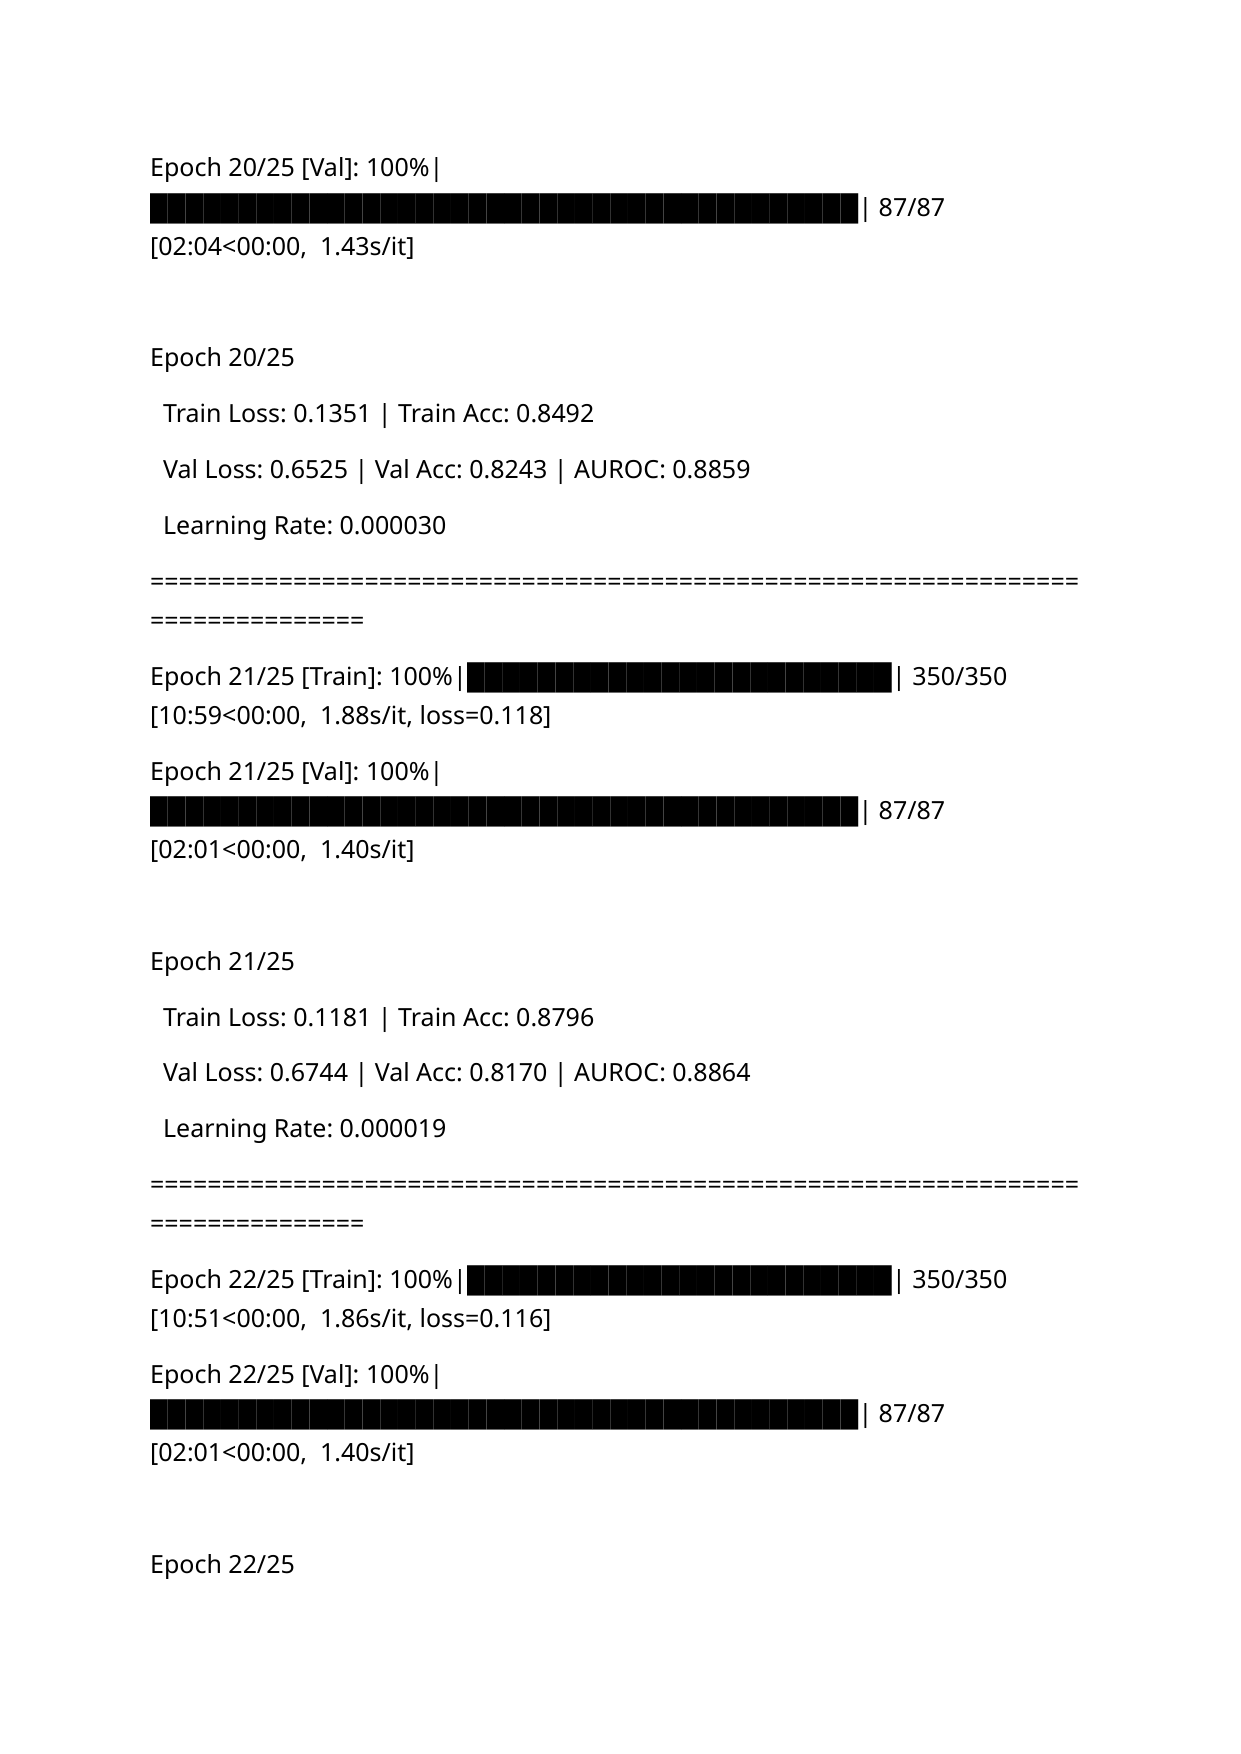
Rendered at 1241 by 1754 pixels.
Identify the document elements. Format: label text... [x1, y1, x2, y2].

text Epoch 21/25 [Train]: 100%|████████████████████████| 350/350 [10:59<00:00, 1.88s/it, loss=0.118] [150, 658, 1090, 732]
text Epoch 20/25 [Val]: 100%|████████████████████████████████████████| 87/87 [02:04<00:00, 1.43s/it] [150, 150, 1090, 262]
text Train Loss: 0.1351 | Train Acc: 0.8492 [150, 396, 1090, 430]
text Val Loss: 0.6744 | Val Acc: 0.8170 | AUROC: 0.8864 [150, 1055, 1090, 1089]
text ================================================================================ [150, 563, 1090, 637]
text Epoch 21/25 [Val]: 100%|████████████████████████████████████████| 87/87 [02:01<00:00, 1.40s/it] [150, 753, 1090, 866]
text Epoch 22/25 [150, 1547, 1090, 1581]
text Val Loss: 0.6525 | Val Acc: 0.8243 | AUROC: 0.8859 [150, 452, 1090, 486]
text Epoch 22/25 [Val]: 100%|████████████████████████████████████████| 87/87 [02:01<00:00, 1.40s/it] [150, 1357, 1090, 1469]
text Epoch 20/25 [150, 340, 1090, 374]
text Learning Rate: 0.000019 [150, 1111, 1090, 1145]
text Learning Rate: 0.000030 [150, 507, 1090, 542]
text ================================================================================ [150, 1167, 1090, 1240]
text Epoch 22/25 [Train]: 100%|████████████████████████| 350/350 [10:51<00:00, 1.86s/it, loss=0.116] [150, 1262, 1090, 1335]
text Train Loss: 0.1181 | Train Acc: 0.8796 [150, 999, 1090, 1033]
text Epoch 21/25 [150, 943, 1090, 977]
